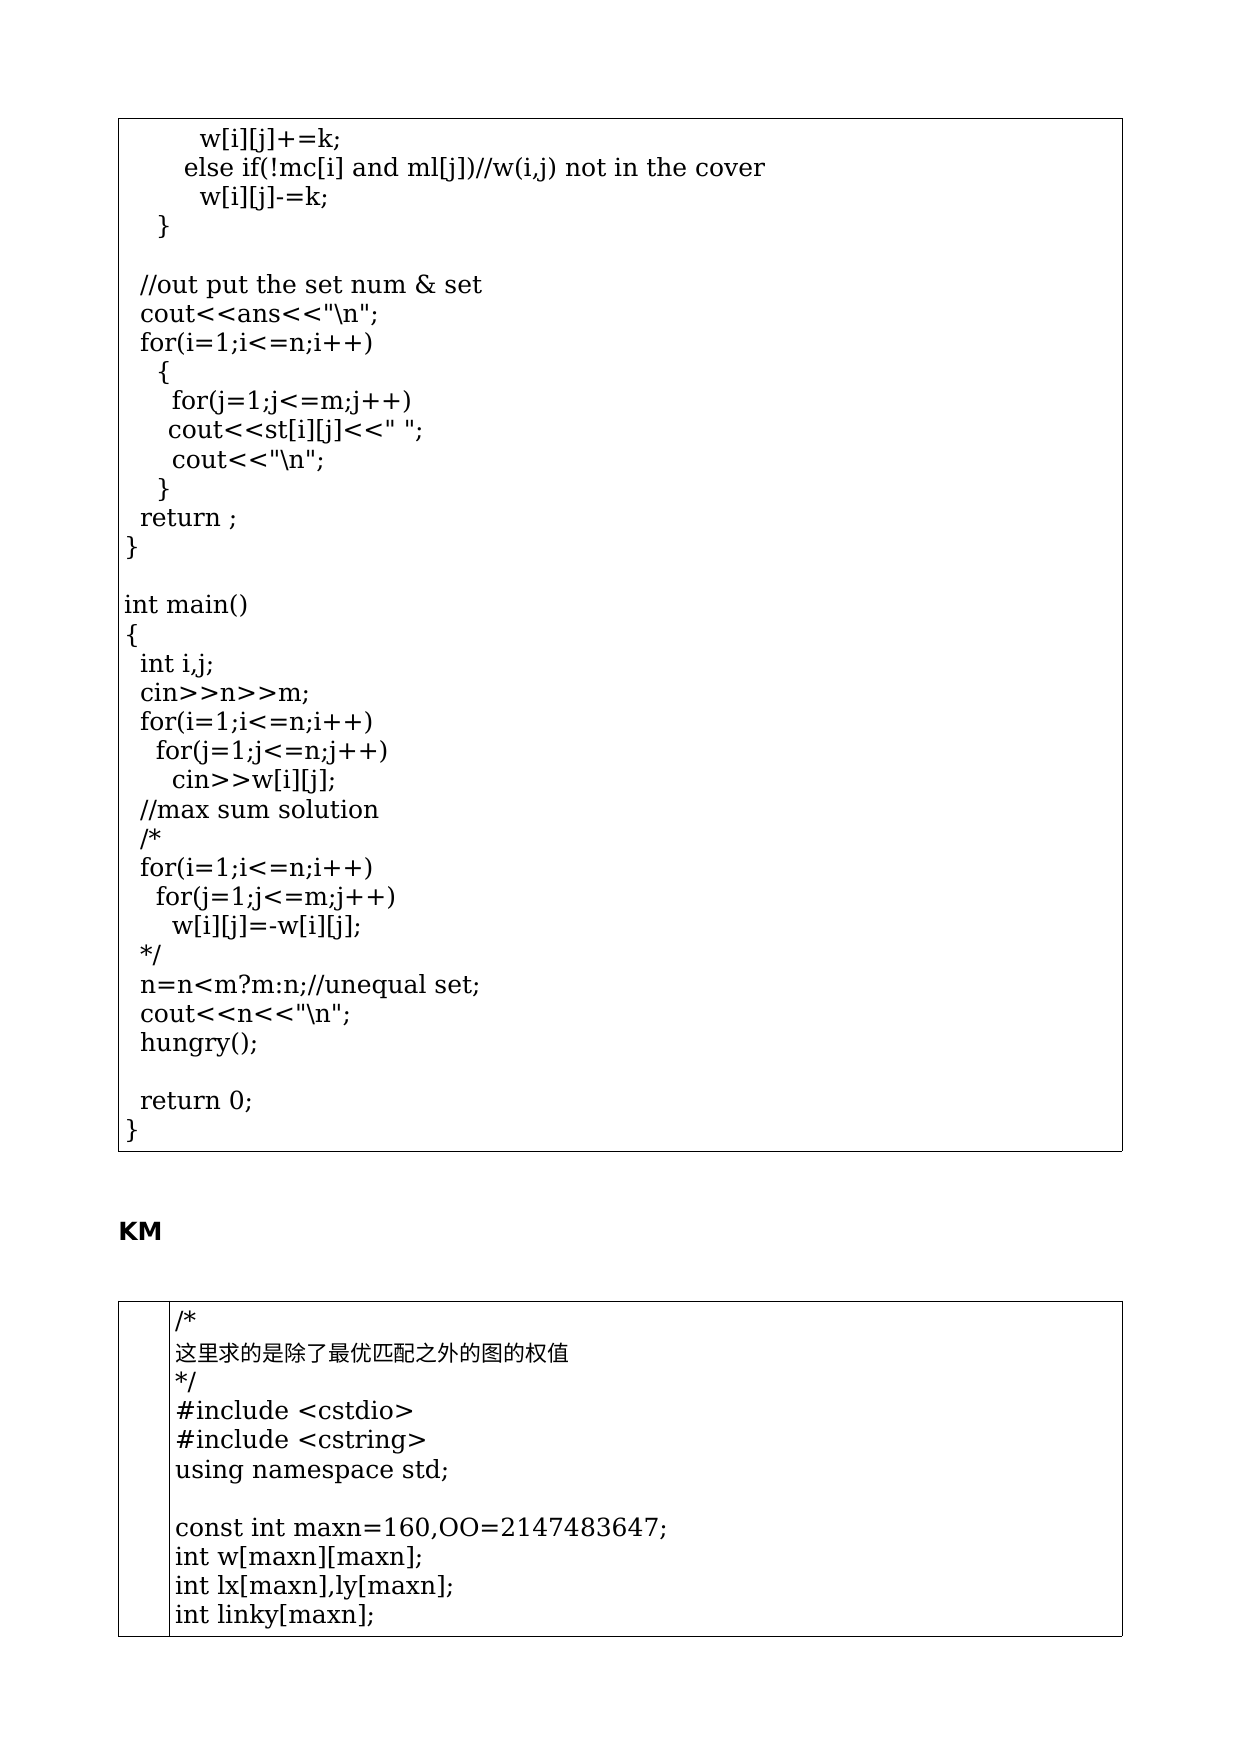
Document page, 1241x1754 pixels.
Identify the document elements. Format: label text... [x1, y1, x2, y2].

subtitle KM [118, 1217, 1122, 1246]
table_header [119, 1302, 169, 1636]
table_header /* 这里求的是除了最优匹配之外的图的权值 */ #include <cstdio> #include <cstring> using namespace std; const int maxn=160,OO=2147483647; int w[maxn][maxn]; int lx[maxn],ly[maxn]; int linky[maxn]; [170, 1302, 1122, 1636]
table_header w[i][j]+=k; else if(!mc[i] and ml[j])//w(i,j) not in the cover w[i][j]-=k; } //out put the set num & set cout<<ans<<"\n"; for(i=1;i<=n;i++) { for(j=1;j<=m;j++) cout<<st[i][j]<<" "; cout<<"\n"; } return ; } int main() { int i,j; cin>>n>>m; for(i=1;i<=n;i++) for(j=1;j<=n;j++) cin>>w[i][j]; //max sum solution /* for(i=1;i<=n;i++) for(j=1;j<=m;j++) w[i][j]=-w[i][j]; */ n=n<m?m:n;//unequal set; cout<<n<<"\n"; hungry(); return 0; } [119, 119, 1122, 1151]
